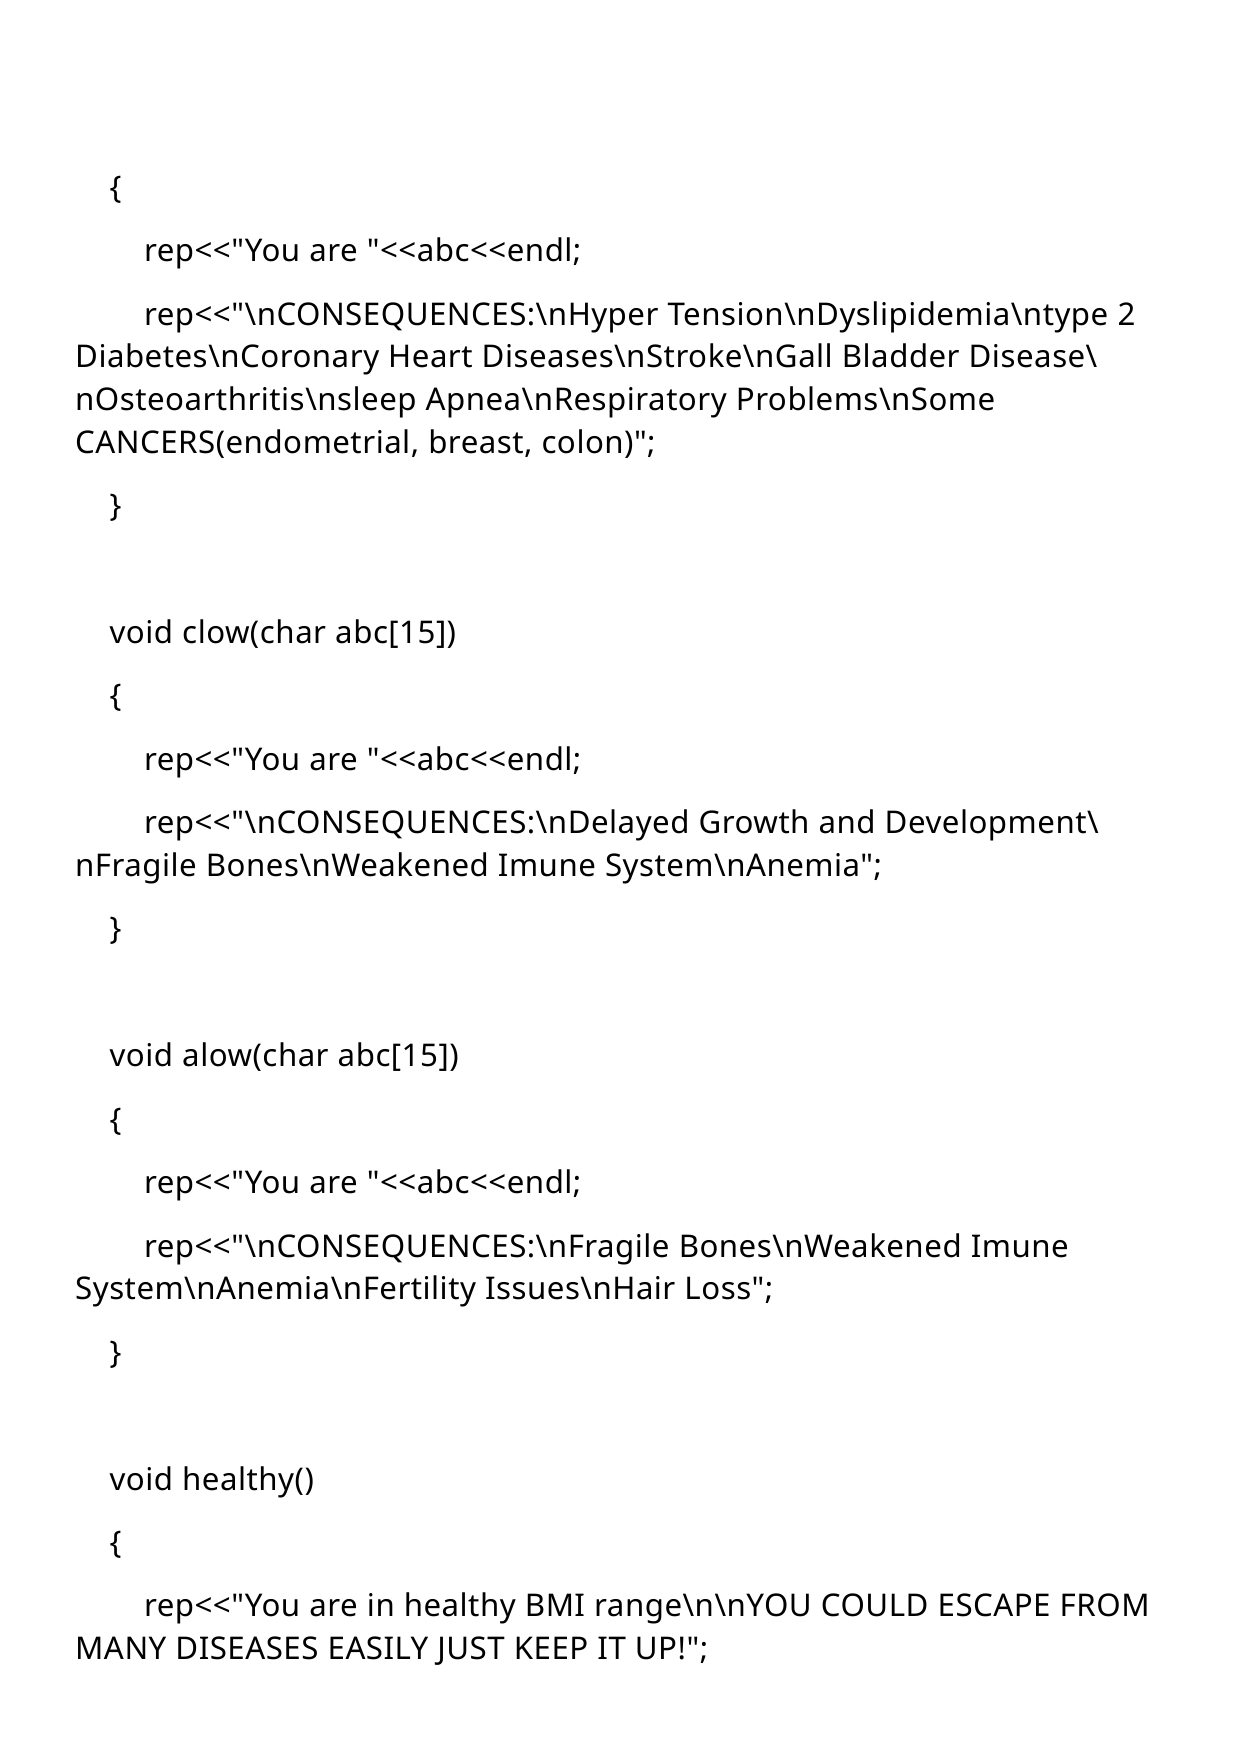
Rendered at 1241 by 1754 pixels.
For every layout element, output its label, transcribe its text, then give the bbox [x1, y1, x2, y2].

text rep<<"You are "<<abc<<endl; [75, 228, 1165, 271]
text void alow(char abc[15]) [75, 1033, 1165, 1076]
text void healthy() [75, 1456, 1165, 1499]
text } [75, 1329, 1165, 1372]
text rep<<"You are in healthy BMI range\n\nYOU COULD ESCAPE FROM MANY DISEASES EASILY JUST KEEP IT UP!"; [75, 1583, 1165, 1668]
text { [75, 673, 1165, 716]
text rep<<"You are "<<abc<<endl; [75, 737, 1165, 779]
text void clow(char abc[15]) [75, 610, 1165, 653]
text { [75, 1097, 1165, 1139]
text { [75, 1520, 1165, 1562]
text rep<<"\nCONSEQUENCES:\nHyper Tension\nDyslipidemia\ntype 2 Diabetes\nCoronary Heart Diseases\nStroke\nGall Bladder Disease\nOsteoarthritis\nsleep Apnea\nRespiratory Problems\nSome CANCERS(endometrial, breast, colon)"; [75, 292, 1165, 462]
text } [75, 906, 1165, 949]
text rep<<"\nCONSEQUENCES:\nFragile Bones\nWeakened Imune System\nAnemia\nFertility Issues\nHair Loss"; [75, 1223, 1165, 1309]
text rep<<"\nCONSEQUENCES:\nDelayed Growth and Development\nFragile Bones\nWeakened Imune System\nAnemia"; [75, 800, 1165, 886]
text rep<<"You are "<<abc<<endl; [75, 1160, 1165, 1203]
text { [75, 165, 1165, 208]
text } [75, 483, 1165, 526]
